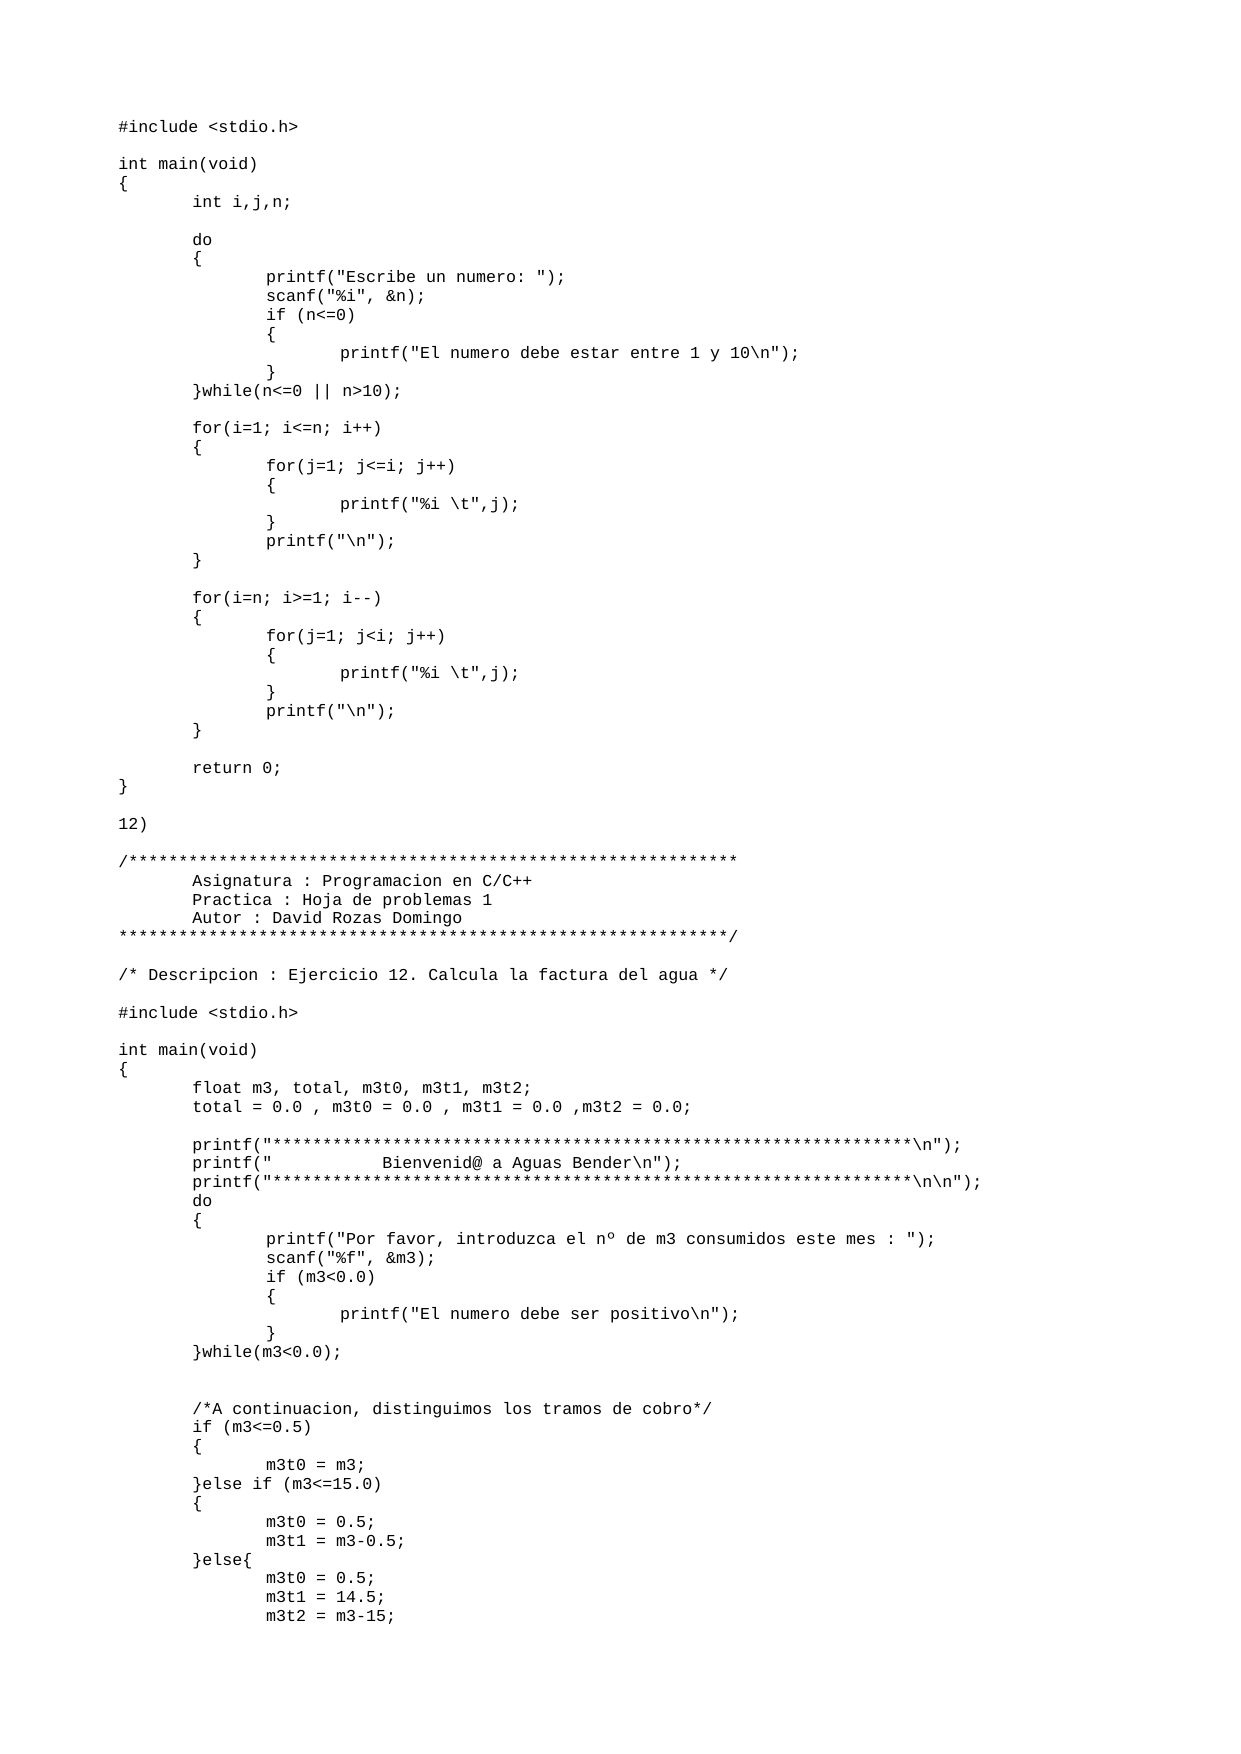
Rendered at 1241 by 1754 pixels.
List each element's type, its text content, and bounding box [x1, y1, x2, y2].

text { [118, 646, 1122, 665]
text do [118, 1193, 1122, 1212]
text m3t2 = m3-15; [118, 1608, 1122, 1626]
text } [118, 363, 1122, 382]
text { [118, 326, 1122, 344]
text { [118, 250, 1122, 269]
text if (n<=0) [118, 307, 1122, 326]
text printf("El numero debe estar entre 1 y 10\n"); [118, 344, 1122, 363]
text printf("El numero debe ser positivo\n"); [118, 1306, 1122, 1325]
text } [118, 1325, 1122, 1344]
text Asignatura : Programacion en C/C++ [118, 872, 1122, 891]
text for(i=n; i>=1; i--) [118, 589, 1122, 608]
text m3t1 = 14.5; [118, 1589, 1122, 1608]
text Autor : David Rozas Domingo [118, 910, 1122, 929]
text if (m3<=0.5) [118, 1419, 1122, 1438]
text { [118, 608, 1122, 627]
text { [118, 476, 1122, 495]
text printf("****************************************************************\n\n"); [118, 1174, 1122, 1193]
text { [118, 1212, 1122, 1231]
text printf("Escribe un numero: "); [118, 269, 1122, 288]
text printf("****************************************************************\n"); [118, 1136, 1122, 1155]
text for(j=1; j<i; j++) [118, 627, 1122, 646]
text printf("%i \t",j); [118, 665, 1122, 684]
text scanf("%i", &n); [118, 288, 1122, 307]
text }while(n<=0 || n>10); [118, 382, 1122, 401]
text { [118, 1061, 1122, 1080]
text /* Descripcion : Ejercicio 12. Calcula la factura del agua */ [118, 967, 1122, 985]
text { [118, 175, 1122, 193]
text m3t0 = m3; [118, 1457, 1122, 1476]
text m3t0 = 0.5; [118, 1513, 1122, 1532]
text return 0; [118, 759, 1122, 778]
text #include <stdio.h> [118, 118, 1122, 137]
text } [118, 684, 1122, 703]
text /*A continuacion, distinguimos los tramos de cobro*/ [118, 1400, 1122, 1419]
text total = 0.0 , m3t0 = 0.0 , m3t1 = 0.0 ,m3t2 = 0.0; [118, 1098, 1122, 1117]
text { [118, 1494, 1122, 1513]
text if (m3<0.0) [118, 1268, 1122, 1287]
text printf("\n"); [118, 533, 1122, 552]
text Practica : Hoja de problemas 1 [118, 891, 1122, 910]
text m3t1 = m3-0.5; [118, 1532, 1122, 1551]
text float m3, total, m3t0, m3t1, m3t2; [118, 1080, 1122, 1098]
text printf(" Bienvenid@ a Aguas Bender\n"); [118, 1155, 1122, 1174]
text }else{ [118, 1551, 1122, 1570]
text }else if (m3<=15.0) [118, 1476, 1122, 1494]
text printf("\n"); [118, 703, 1122, 721]
text } [118, 552, 1122, 571]
text *************************************************************/ [118, 929, 1122, 948]
text for(j=1; j<=i; j++) [118, 457, 1122, 476]
text printf("Por favor, introduzca el nº de m3 consumidos este mes : "); [118, 1231, 1122, 1249]
text for(i=1; i<=n; i++) [118, 420, 1122, 439]
text int main(void) [118, 156, 1122, 175]
text } [118, 721, 1122, 740]
text { [118, 439, 1122, 457]
text m3t0 = 0.5; [118, 1570, 1122, 1589]
text }while(m3<0.0); [118, 1344, 1122, 1362]
text int main(void) [118, 1042, 1122, 1061]
text #include <stdio.h> [118, 1004, 1122, 1023]
text int i,j,n; [118, 193, 1122, 212]
text } [118, 514, 1122, 533]
text scanf("%f", &m3); [118, 1249, 1122, 1268]
text do [118, 231, 1122, 250]
text { [118, 1287, 1122, 1306]
text 12) [118, 816, 1122, 834]
text { [118, 1438, 1122, 1457]
text /************************************************************* [118, 853, 1122, 872]
text } [118, 778, 1122, 797]
text printf("%i \t",j); [118, 495, 1122, 514]
